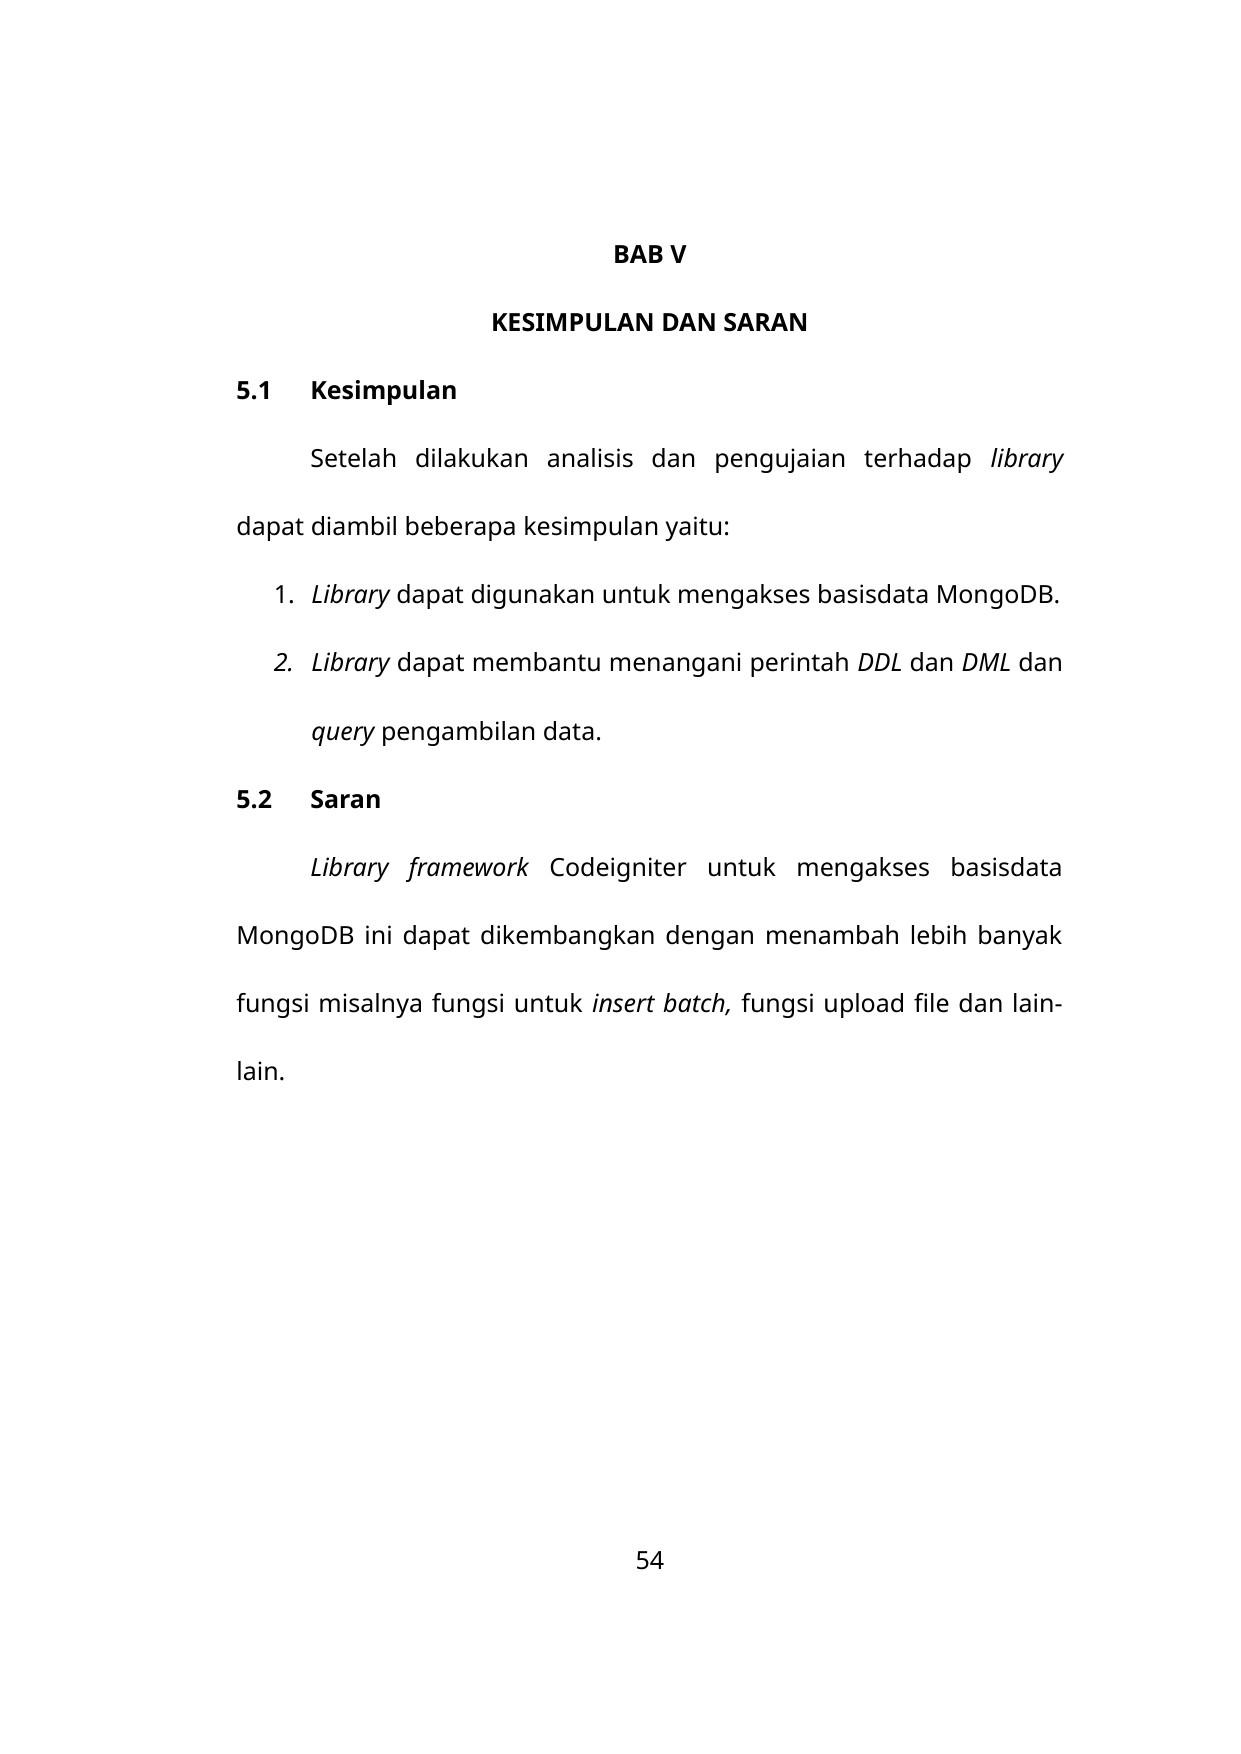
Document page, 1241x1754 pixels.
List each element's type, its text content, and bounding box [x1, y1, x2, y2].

text BAB V [236, 236, 1063, 270]
text KESIMPULAN DAN SARAN [236, 304, 1063, 338]
text Library framework Codeigniter untuk mengakses basisdata MongoDB ini dapat dikembangkan dengan menambah lebih banyak fungsi misalnya fungsi untuk insert batch, fungsi upload file dan lain-lain. [236, 849, 1063, 1088]
list Library dapat membantu menangani perintah DDL dan DML dan query pengambilan data. [274, 645, 1063, 747]
text 5.1 Kesimpulan [236, 372, 1063, 407]
text 5.2 Saran [236, 781, 1063, 815]
text Setelah dilakukan analisis dan pengujaian terhadap library dapat diambil beberapa kesimpulan yaitu: [236, 441, 1063, 543]
list Library dapat digunakan untuk mengakses basisdata MongoDB. [274, 577, 1063, 611]
